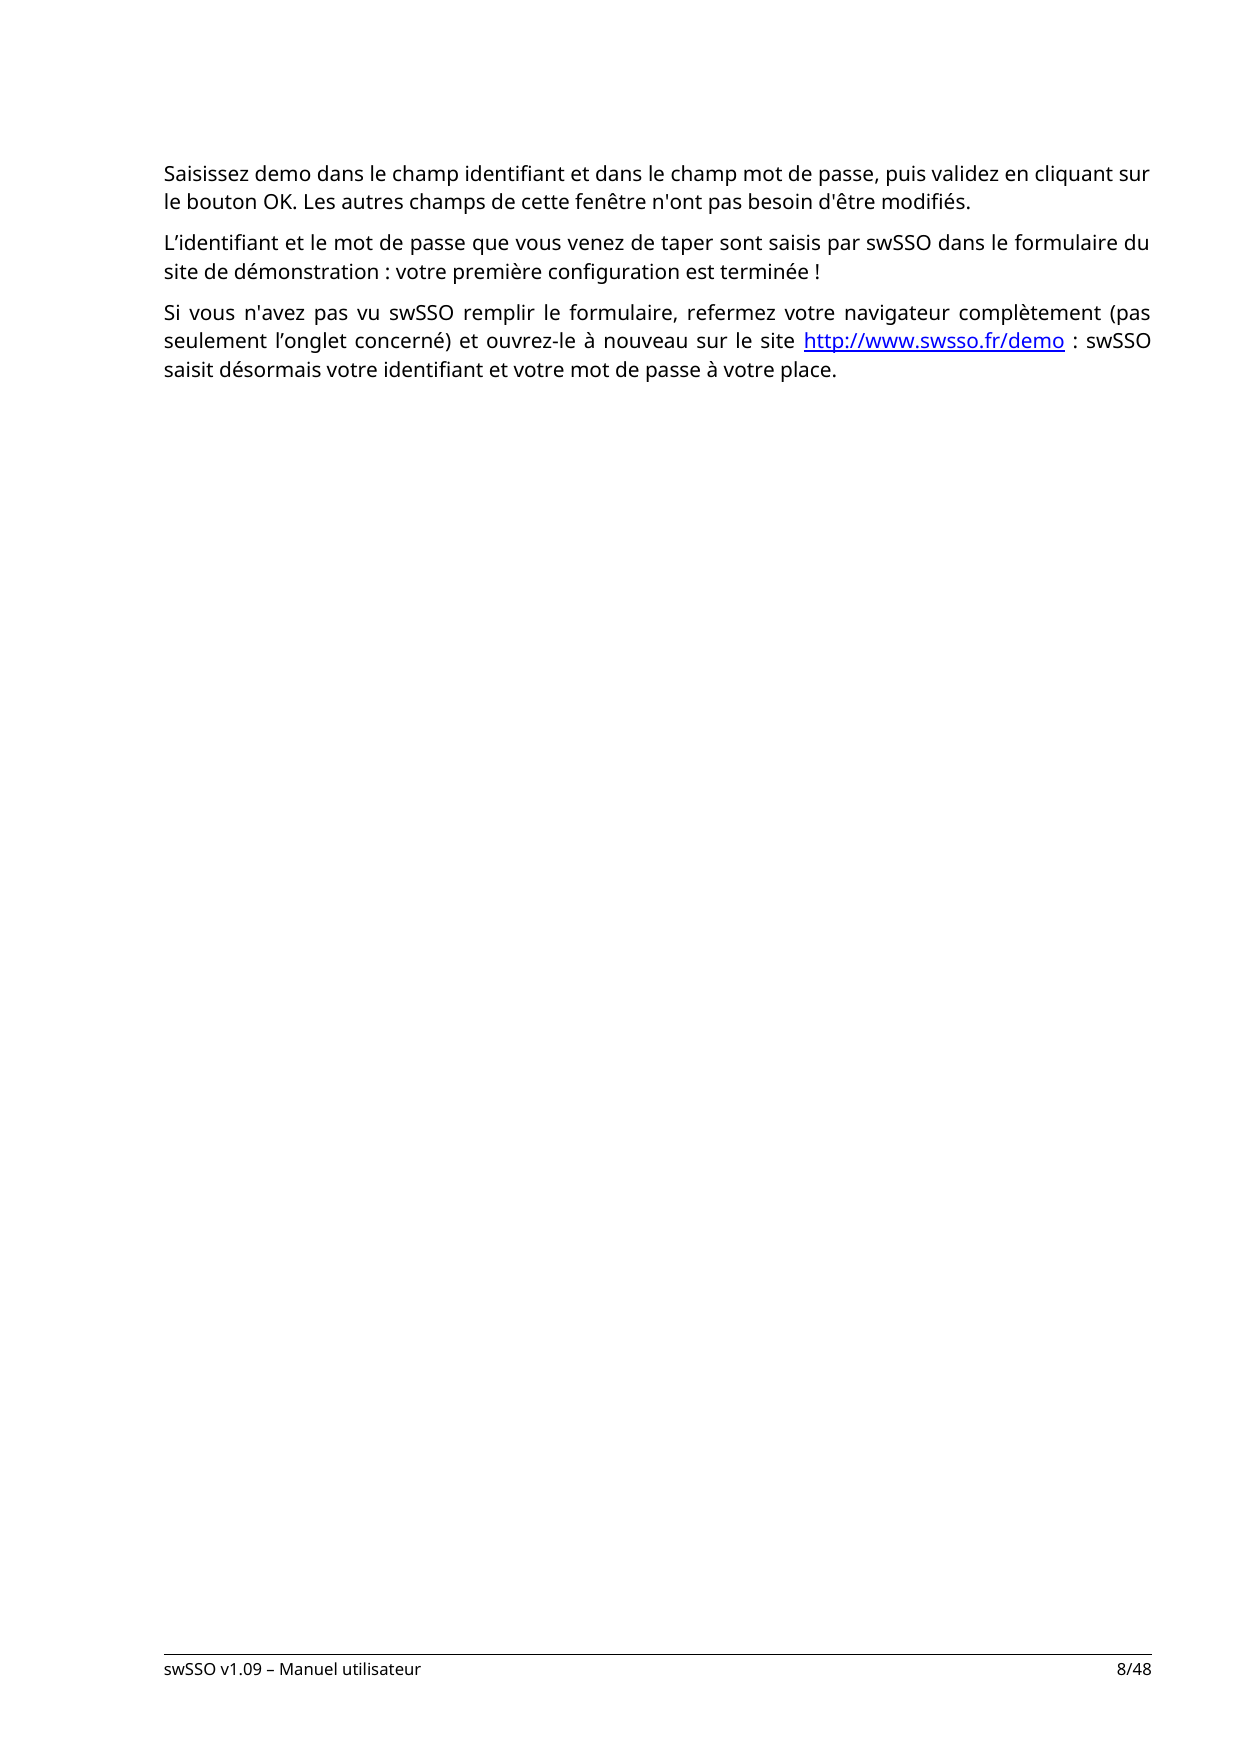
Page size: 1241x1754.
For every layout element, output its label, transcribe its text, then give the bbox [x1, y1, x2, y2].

text L’identifiant et le mot de passe que vous venez de taper sont saisis par swSSO dans le formulaire du site de démonstration : votre première configuration est terminée ! [164, 228, 1152, 285]
text Si vous n'avez pas vu swSSO remplir le formulaire, refermez votre navigateur complètement (pas seulement l’onglet concerné) et ouvrez-le à nouveau sur le site http://www.swsso.fr/demo : swSSO saisit désormais votre identifiant et votre mot de passe à votre place. [164, 298, 1152, 383]
text Saisissez demo dans le champ identifiant et dans le champ mot de passe, puis validez en cliquant sur le bouton OK. Les autres champs de cette fenêtre n'ont pas besoin d'être modifiés. [164, 159, 1152, 216]
